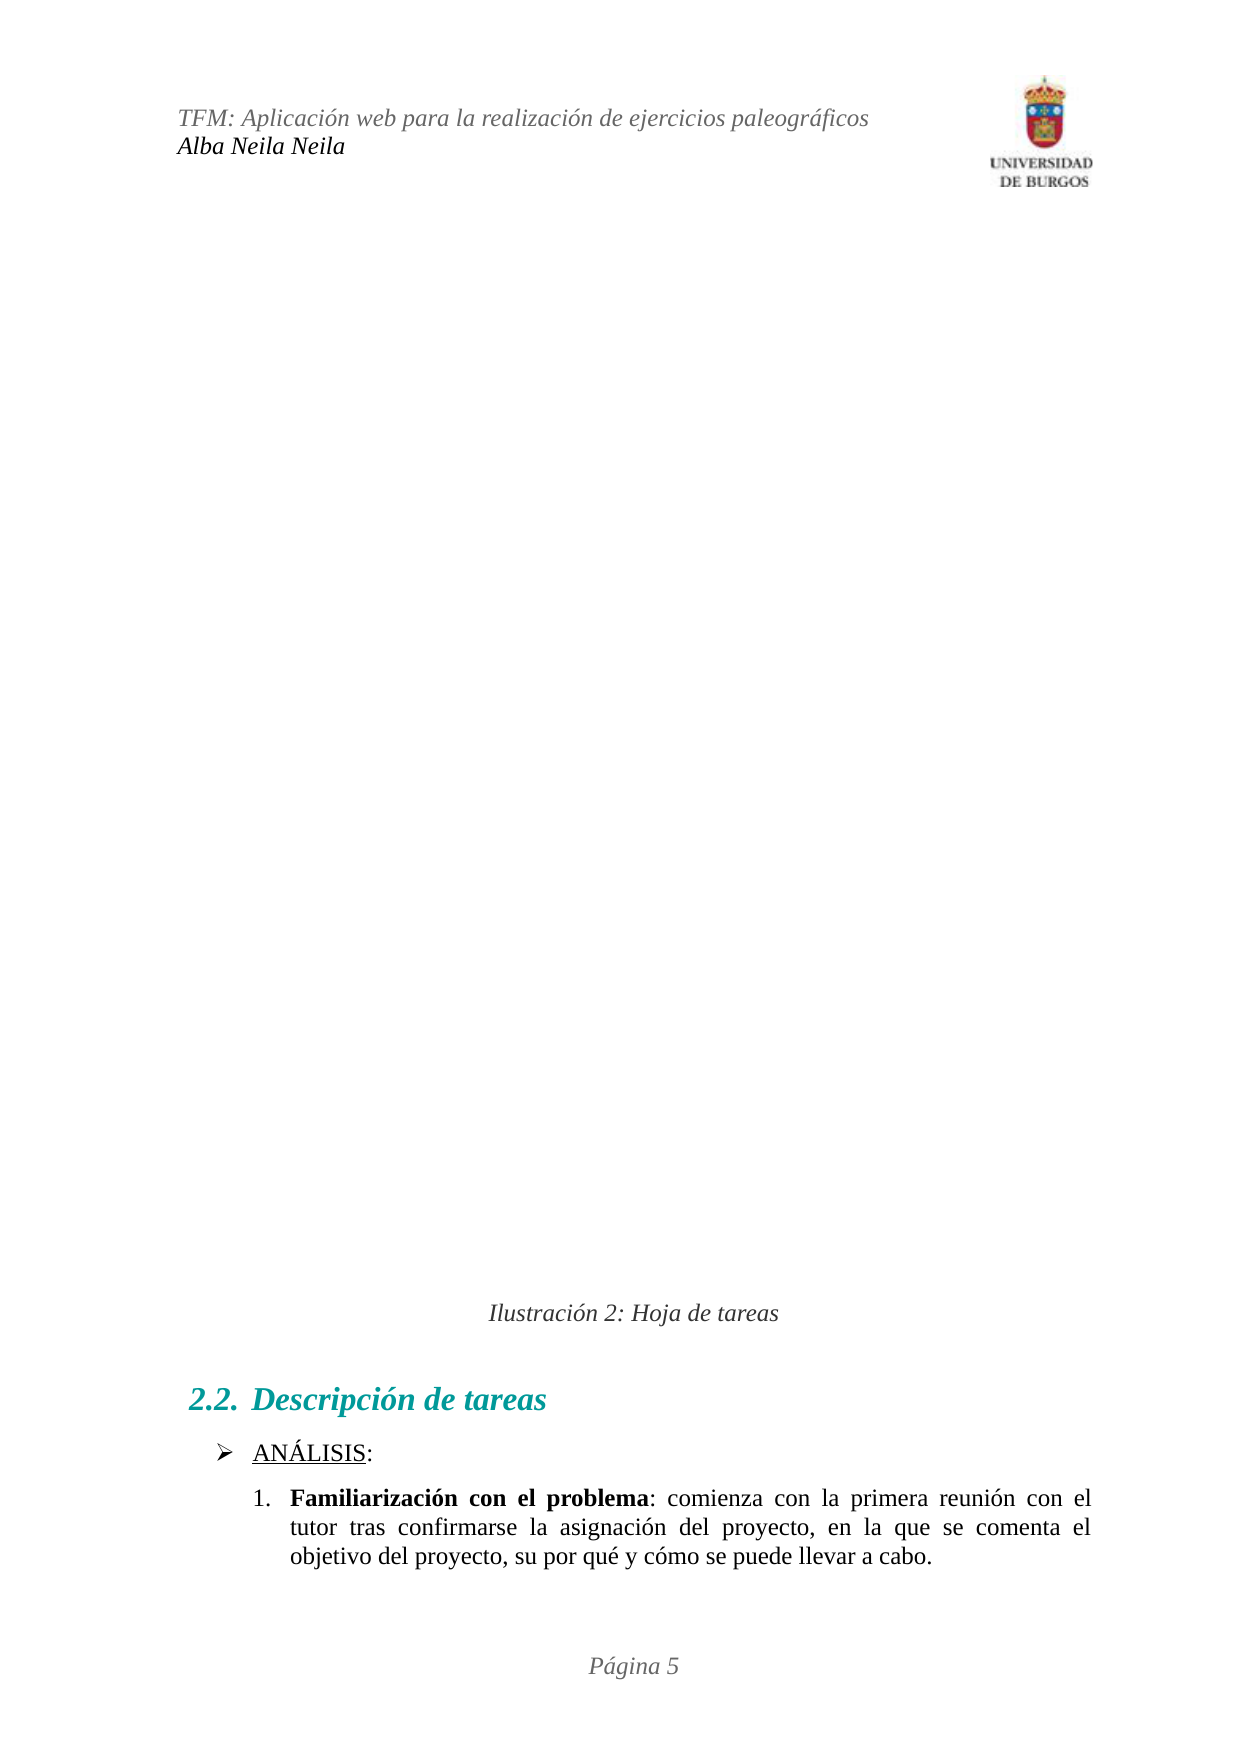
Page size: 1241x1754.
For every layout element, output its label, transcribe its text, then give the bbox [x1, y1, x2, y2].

list Familiarización con el problema: comienza con la primera reunión con el tutor tras confirmarse la asignación del proyecto, en la que se comenta el objetivo del proyecto, su por qué y cómo se puede llevar a cabo. [252, 1483, 1092, 1569]
text Ilustración 2: Hoja de tareas [253, 231, 1017, 1326]
list ANÁLISIS: [215, 1438, 1092, 1467]
subtitle Descripción de tareas [189, 1379, 1092, 1417]
picture [990, 75, 1093, 187]
